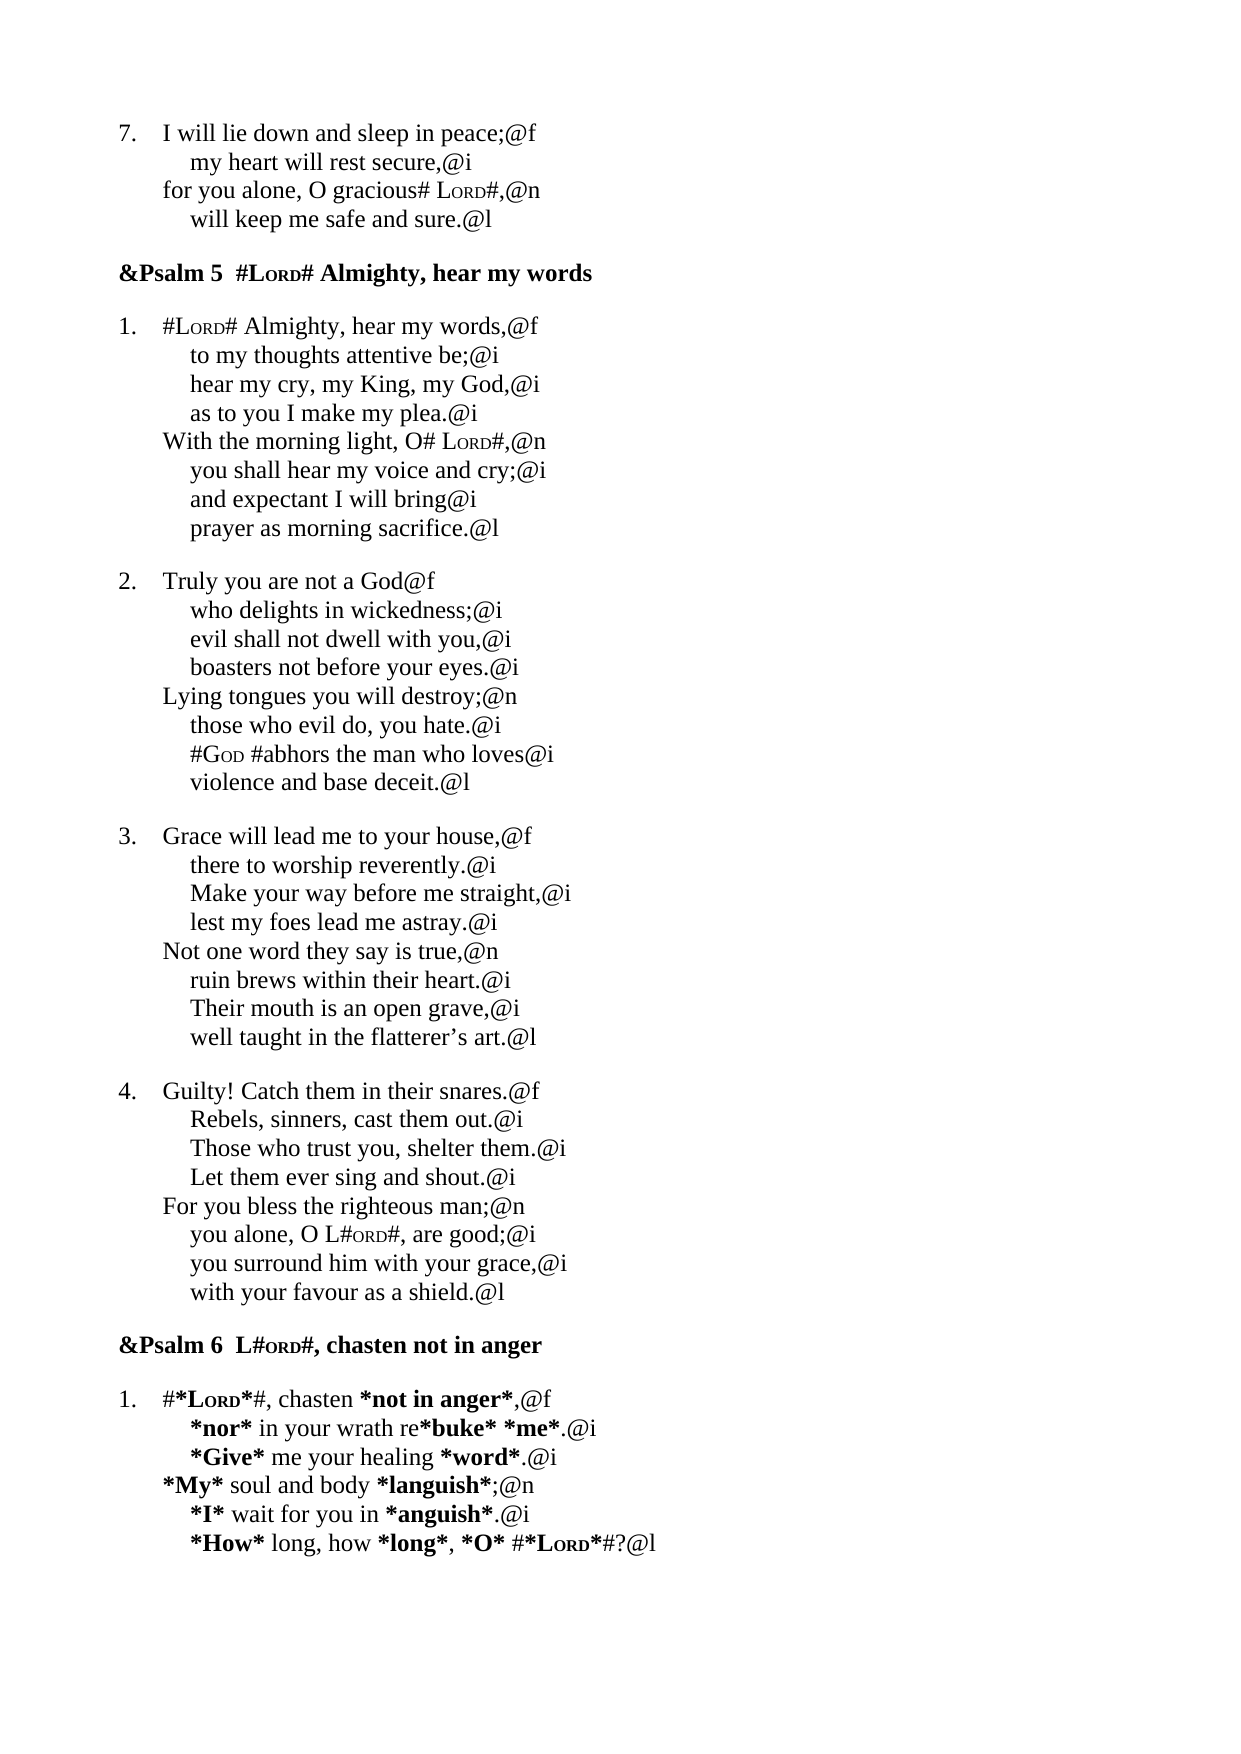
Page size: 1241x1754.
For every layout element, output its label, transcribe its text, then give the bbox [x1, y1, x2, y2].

text and expectant I will bring@i [171, 484, 1122, 513]
text there to worship reverently.@i [171, 850, 1122, 878]
text you shall hear my voice and cry;@i [171, 455, 1122, 484]
text Let them ever sing and shout.@i [171, 1162, 1122, 1191]
text Those who trust you, shelter them.@i [171, 1133, 1122, 1162]
text *I* wait for you in *anguish*.@i [171, 1499, 1122, 1528]
text Their mouth is an open grave,@i [171, 993, 1122, 1022]
text For you bless the righteous man;@n [162, 1191, 1122, 1219]
text you alone, O L#ord#, are good;@i [171, 1219, 1122, 1248]
text *nor* in your wrath re*buke* *me*.@i [171, 1413, 1122, 1442]
text with your favour as a shield.@l [171, 1277, 1122, 1306]
text With the morning light, O# Lord#,@n [162, 426, 1122, 455]
subtitle &Psalm 6 L#ord#, chasten not in anger [118, 1331, 1122, 1359]
text *Give* me your healing *word*.@i [171, 1442, 1122, 1470]
text well taught in the flatterer’s art.@l [171, 1022, 1122, 1051]
text *How* long, how *long*, *O* #*Lord*#?@l [171, 1528, 1122, 1557]
text Not one word they say is true,@n [162, 936, 1122, 965]
text to my thoughts attentive be;@i [171, 340, 1122, 369]
text for you alone, O gracious# Lord#,@n [162, 176, 1122, 204]
text 1. #*Lord*#, chasten *not in anger*,@f [118, 1384, 1122, 1413]
text #God #abhors the man who loves@i [171, 739, 1122, 767]
text lest my foes lead me astray.@i [171, 907, 1122, 936]
text evil shall not dwell with you,@i [171, 624, 1122, 652]
text 4. Guilty! Catch them in their snares.@f [118, 1076, 1122, 1104]
text my heart will rest secure,@i [171, 147, 1122, 176]
text will keep me safe and sure.@l [171, 204, 1122, 233]
text hear my cry, my King, my God,@i [171, 369, 1122, 398]
text 1. #Lord# Almighty, hear my words,@f [118, 311, 1122, 340]
text boasters not before your eyes.@i [171, 652, 1122, 681]
text 7. I will lie down and sleep in peace;@f [118, 118, 1122, 147]
text ruin brews within their heart.@i [171, 965, 1122, 993]
subtitle &Psalm 5 #Lord# Almighty, hear my words [118, 258, 1122, 287]
text prayer as morning sacrifice.@l [171, 513, 1122, 541]
text who delights in wickedness;@i [171, 595, 1122, 624]
text those who evil do, you hate.@i [171, 710, 1122, 739]
text Rebels, sinners, cast them out.@i [171, 1104, 1122, 1133]
text 3. Grace will lead me to your house,@f [118, 821, 1122, 850]
text violence and base deceit.@l [171, 767, 1122, 796]
text as to you I make my plea.@i [171, 398, 1122, 426]
text *My* soul and body *languish*;@n [162, 1470, 1122, 1499]
text Make your way before me straight,@i [171, 878, 1122, 907]
text Lying tongues you will destroy;@n [162, 681, 1122, 710]
text you surround him with your grace,@i [171, 1248, 1122, 1277]
text 2. Truly you are not a God@f [118, 566, 1122, 595]
